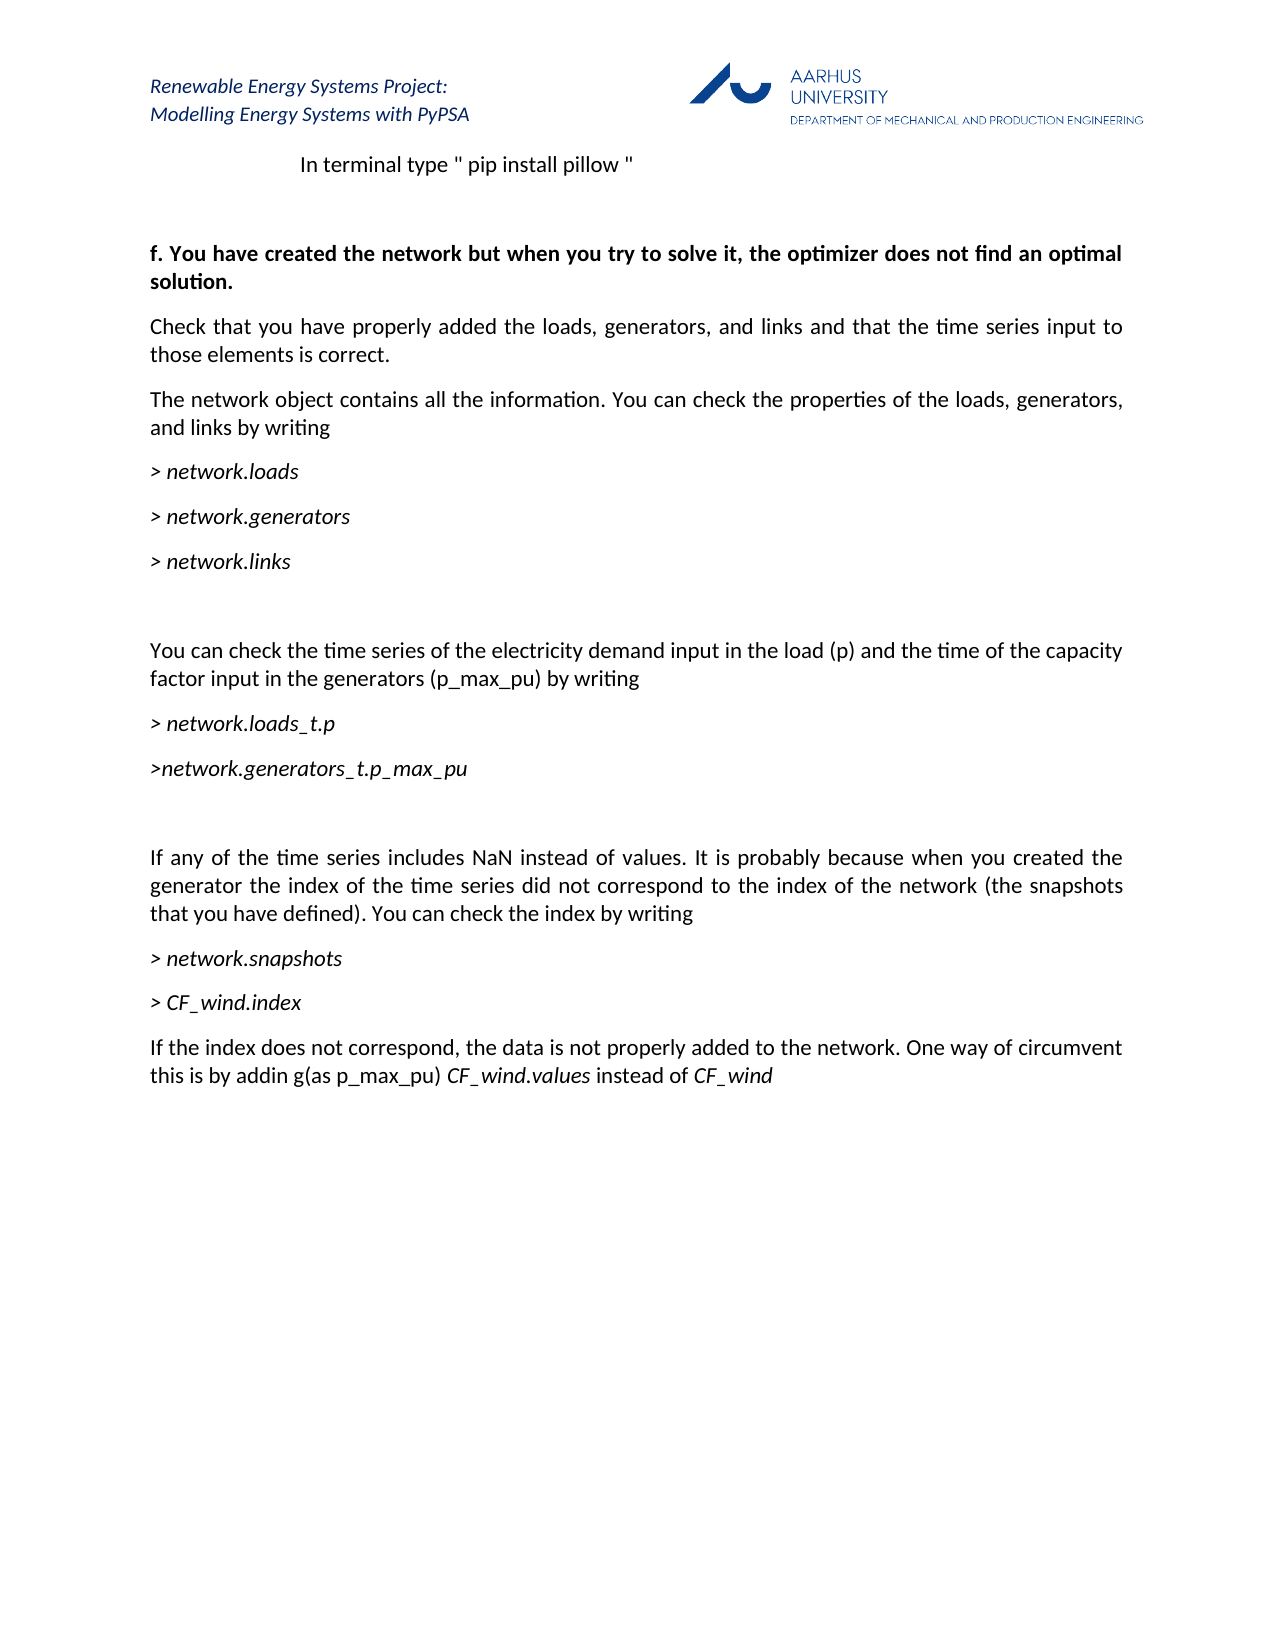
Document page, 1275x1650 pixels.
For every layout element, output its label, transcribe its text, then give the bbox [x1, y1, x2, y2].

text > network.loads_t.p [150, 709, 1125, 737]
text f. You have created the network but when you try to solve it, the optimizer does not find an optimal solution. [150, 239, 1125, 295]
text > CF_wind.index [150, 988, 1125, 1016]
text > network.generators [150, 502, 1125, 530]
text In terminal type " pip install pillow " [225, 150, 1125, 178]
text If any of the time series includes NaN instead of values. It is probably because when you created the generator the index of the time series did not correspond to the index of the network (the snapshots that you have defined). You can check the index by writing [150, 843, 1125, 927]
text > network.snapshots [150, 944, 1125, 972]
text > network.loads [150, 457, 1125, 486]
text Check that you have properly added the loads, generators, and links and that the time series input to those elements is correct. [150, 312, 1125, 368]
text > network.links [150, 547, 1125, 575]
text You can check the time series of the electricity demand input in the load (p) and the time of the capacity factor input in the generators (p_max_pu) by writing [150, 636, 1125, 692]
text >network.generators_t.p_max_pu [150, 754, 1125, 782]
text If the index does not correspond, the data is not properly added to the network. One way of circumvent this is by addin g(as p_max_pu) CF_wind.values instead of CF_wind [150, 1033, 1125, 1089]
text The network object contains all the information. You can check the properties of the loads, generators, and links by writing [150, 385, 1125, 441]
